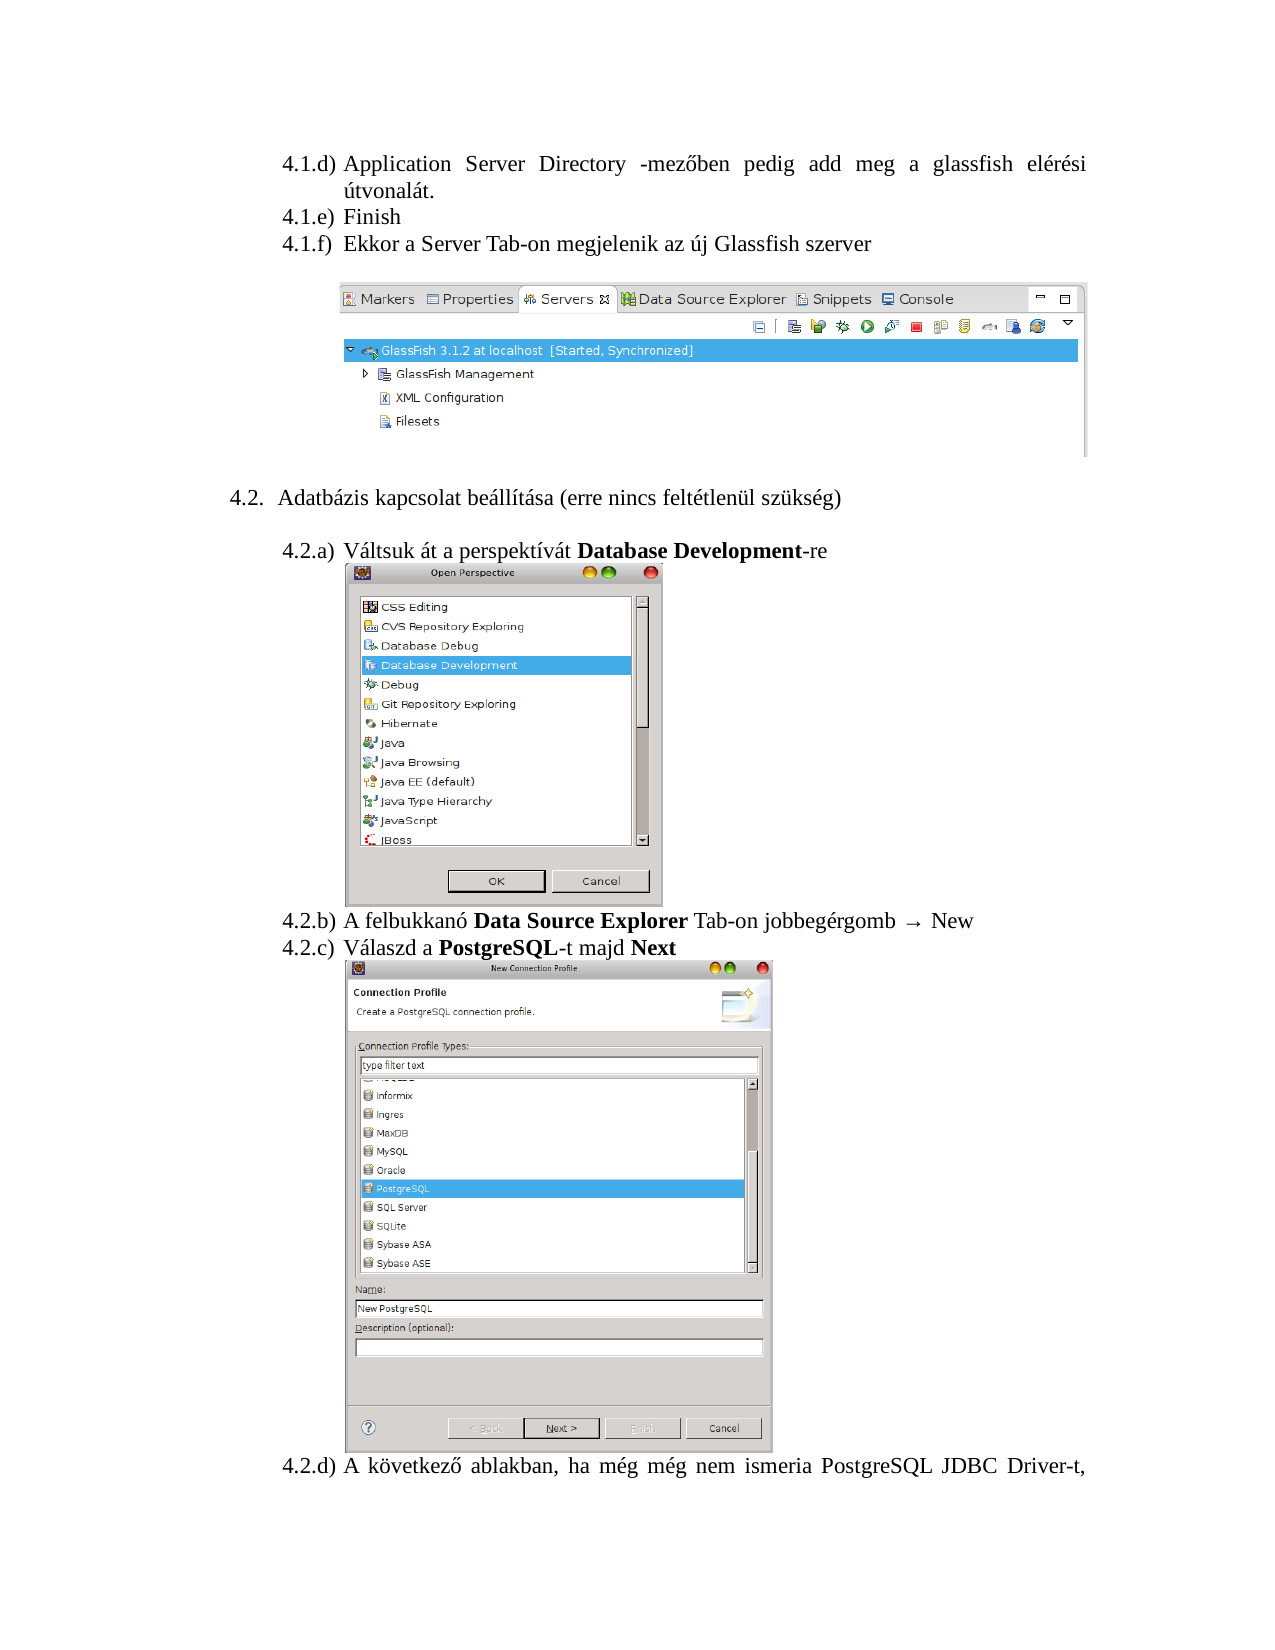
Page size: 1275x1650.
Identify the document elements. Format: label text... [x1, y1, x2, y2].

list Application Server Directory -mezőben pedig add meg a glassfish elérési útvonalát. [276, 150, 1087, 203]
list Finish [276, 203, 1087, 230]
picture [339, 282, 1088, 457]
list Válaszd a PostgreSQL-t majd Next [276, 933, 1087, 960]
list A felbukkanó Data Source Explorer Tab-on jobbegérgomb → New [276, 907, 1087, 933]
list Adatbázis kapcsolat beállítása (erre nincs feltétlenül szükség) [223, 483, 1087, 510]
picture [345, 563, 663, 907]
list Ekkor a Server Tab-on megjelenik az új Glassfish szerver [276, 230, 1087, 256]
list Váltsuk át a perspektívát Database Development-re [276, 537, 1087, 563]
list A következő ablakban, ha még még nem ismeria PostgreSQL JDBC Driver-t, [276, 1452, 1087, 1479]
picture [345, 960, 773, 1453]
